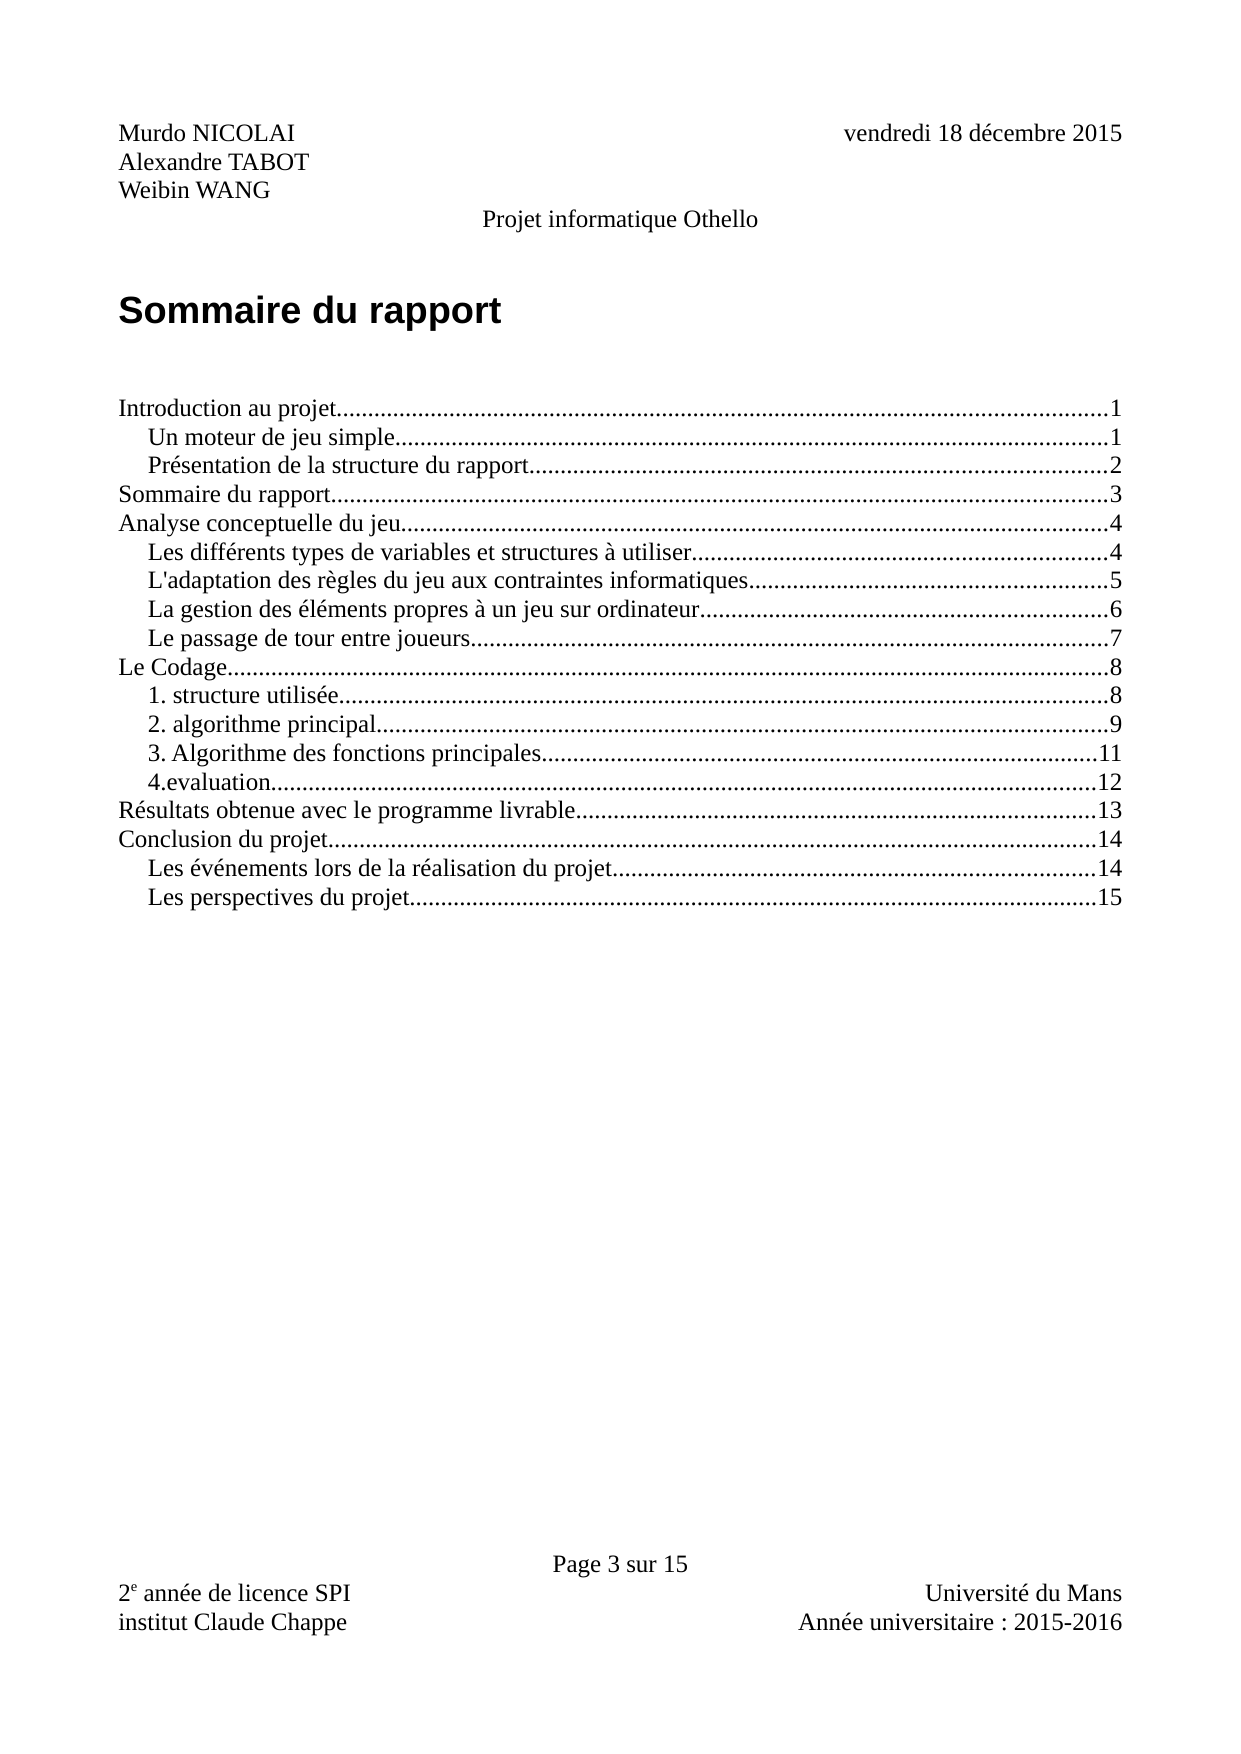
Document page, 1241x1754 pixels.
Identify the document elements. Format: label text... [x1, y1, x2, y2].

text L'adaptation des règles du jeu aux contraintes informatiques 5 [148, 565, 1122, 594]
subtitle Sommaire du rapport [118, 288, 1122, 331]
text Introduction au projet. 1 [118, 393, 1122, 422]
text Un moteur de jeu simple 1 [148, 422, 1122, 450]
text 2. algorithme principal 9 [148, 709, 1122, 738]
text Les différents types de variables et structures à utiliser 4 [148, 537, 1122, 565]
text Les événements lors de la réalisation du projet 14 [148, 853, 1122, 882]
text 4.evaluation 12 [148, 767, 1122, 795]
text Le Codage 8 [118, 652, 1122, 680]
text Sommaire du rapport 3 [118, 479, 1122, 508]
text Conclusion du projet 14 [118, 824, 1122, 853]
text 1. structure utilisée 8 [148, 680, 1122, 709]
text Résultats obtenue avec le programme livrable 13 [118, 795, 1122, 824]
text Les perspectives du projet 15 [148, 882, 1122, 910]
text Analyse conceptuelle du jeu 4 [118, 508, 1122, 537]
text Présentation de la structure du rapport. 2 [148, 450, 1122, 479]
text La gestion des éléments propres à un jeu sur ordinateur 6 [148, 594, 1122, 623]
text Le passage de tour entre joueurs 7 [148, 623, 1122, 652]
text 3. Algorithme des fonctions principales 11 [148, 738, 1122, 767]
